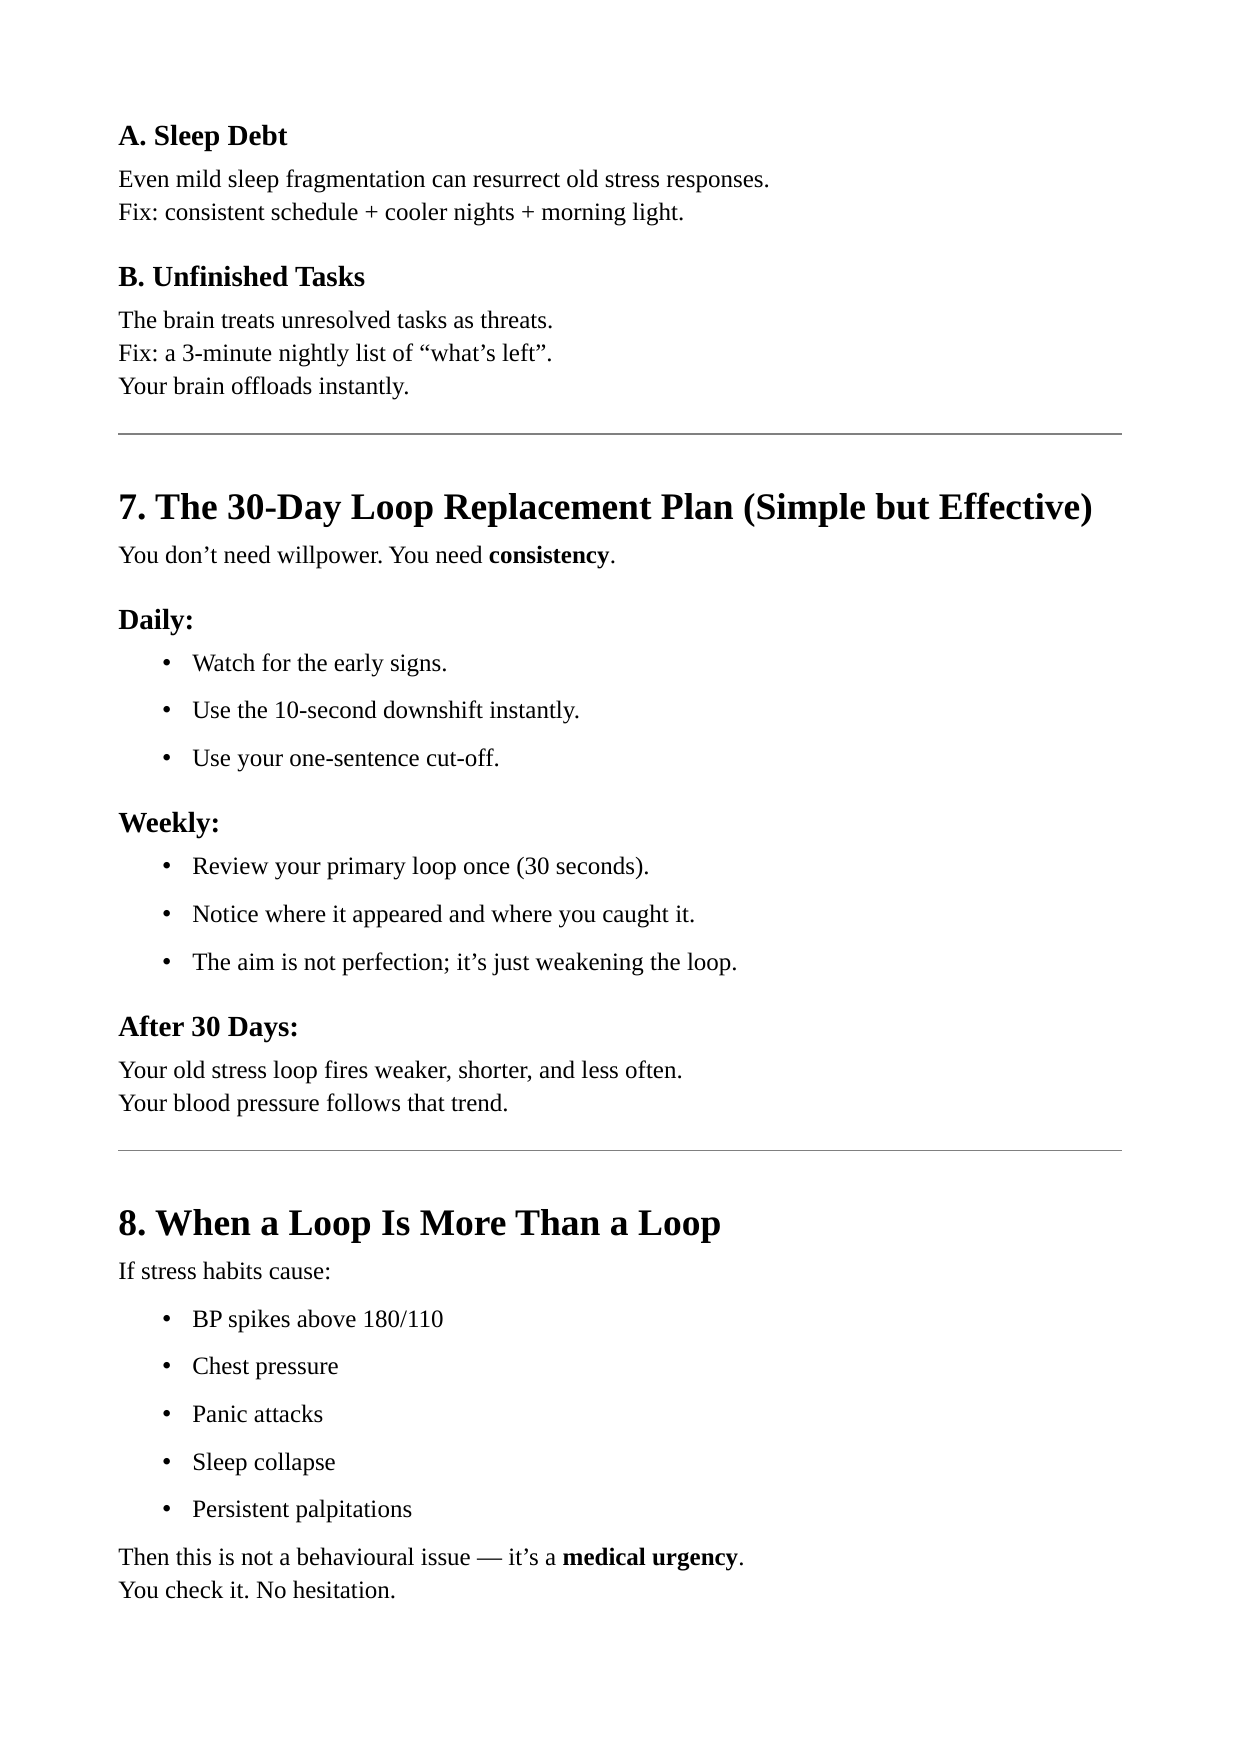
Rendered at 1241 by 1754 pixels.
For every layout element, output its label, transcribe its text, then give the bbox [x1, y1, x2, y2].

text You don’t need willpower. You need consistency. [118, 540, 1122, 568]
list Chest pressure [162, 1351, 1122, 1380]
text Even mild sleep fragmentation can resurrect old stress responses. Fix: consistent schedule + cooler nights + morning light. [118, 164, 1122, 226]
text Then this is not a behavioural issue — it’s a medical urgency. You check it. No hesitation. [118, 1542, 1122, 1604]
subtitle Weekly: [118, 805, 1122, 839]
text If stress habits cause: [118, 1256, 1122, 1285]
list Watch for the early signs. [162, 648, 1122, 677]
text The brain treats unresolved tasks as threats. Fix: a 3-minute nightly list of “what’s left”. Your brain offloads instantly. [118, 305, 1122, 400]
list Sleep collapse [162, 1447, 1122, 1475]
list BP spikes above 180/110 [162, 1304, 1122, 1333]
list Review your primary loop once (30 seconds). [162, 851, 1122, 880]
subtitle 7. The 30-Day Loop Replacement Plan (Simple but Effective) [118, 484, 1122, 527]
list Notice where it appeared and where you caught it. [162, 899, 1122, 928]
subtitle After 30 Days: [118, 1009, 1122, 1042]
subtitle Daily: [118, 602, 1122, 636]
list Persistent palpitations [162, 1494, 1122, 1523]
subtitle B. Unfinished Tasks [118, 259, 1122, 293]
list Use the 10-second downshift instantly. [162, 696, 1122, 724]
list The aim is not perfection; it’s just weakening the loop. [162, 947, 1122, 975]
subtitle A. Sleep Debt [118, 118, 1122, 152]
list Use your one-sentence cut-off. [162, 743, 1122, 772]
subtitle 8. When a Loop Is More Than a Loop [118, 1201, 1122, 1244]
list Panic attacks [162, 1399, 1122, 1428]
text Your old stress loop fires weaker, shorter, and less often. Your blood pressure follows that trend. [118, 1055, 1122, 1117]
